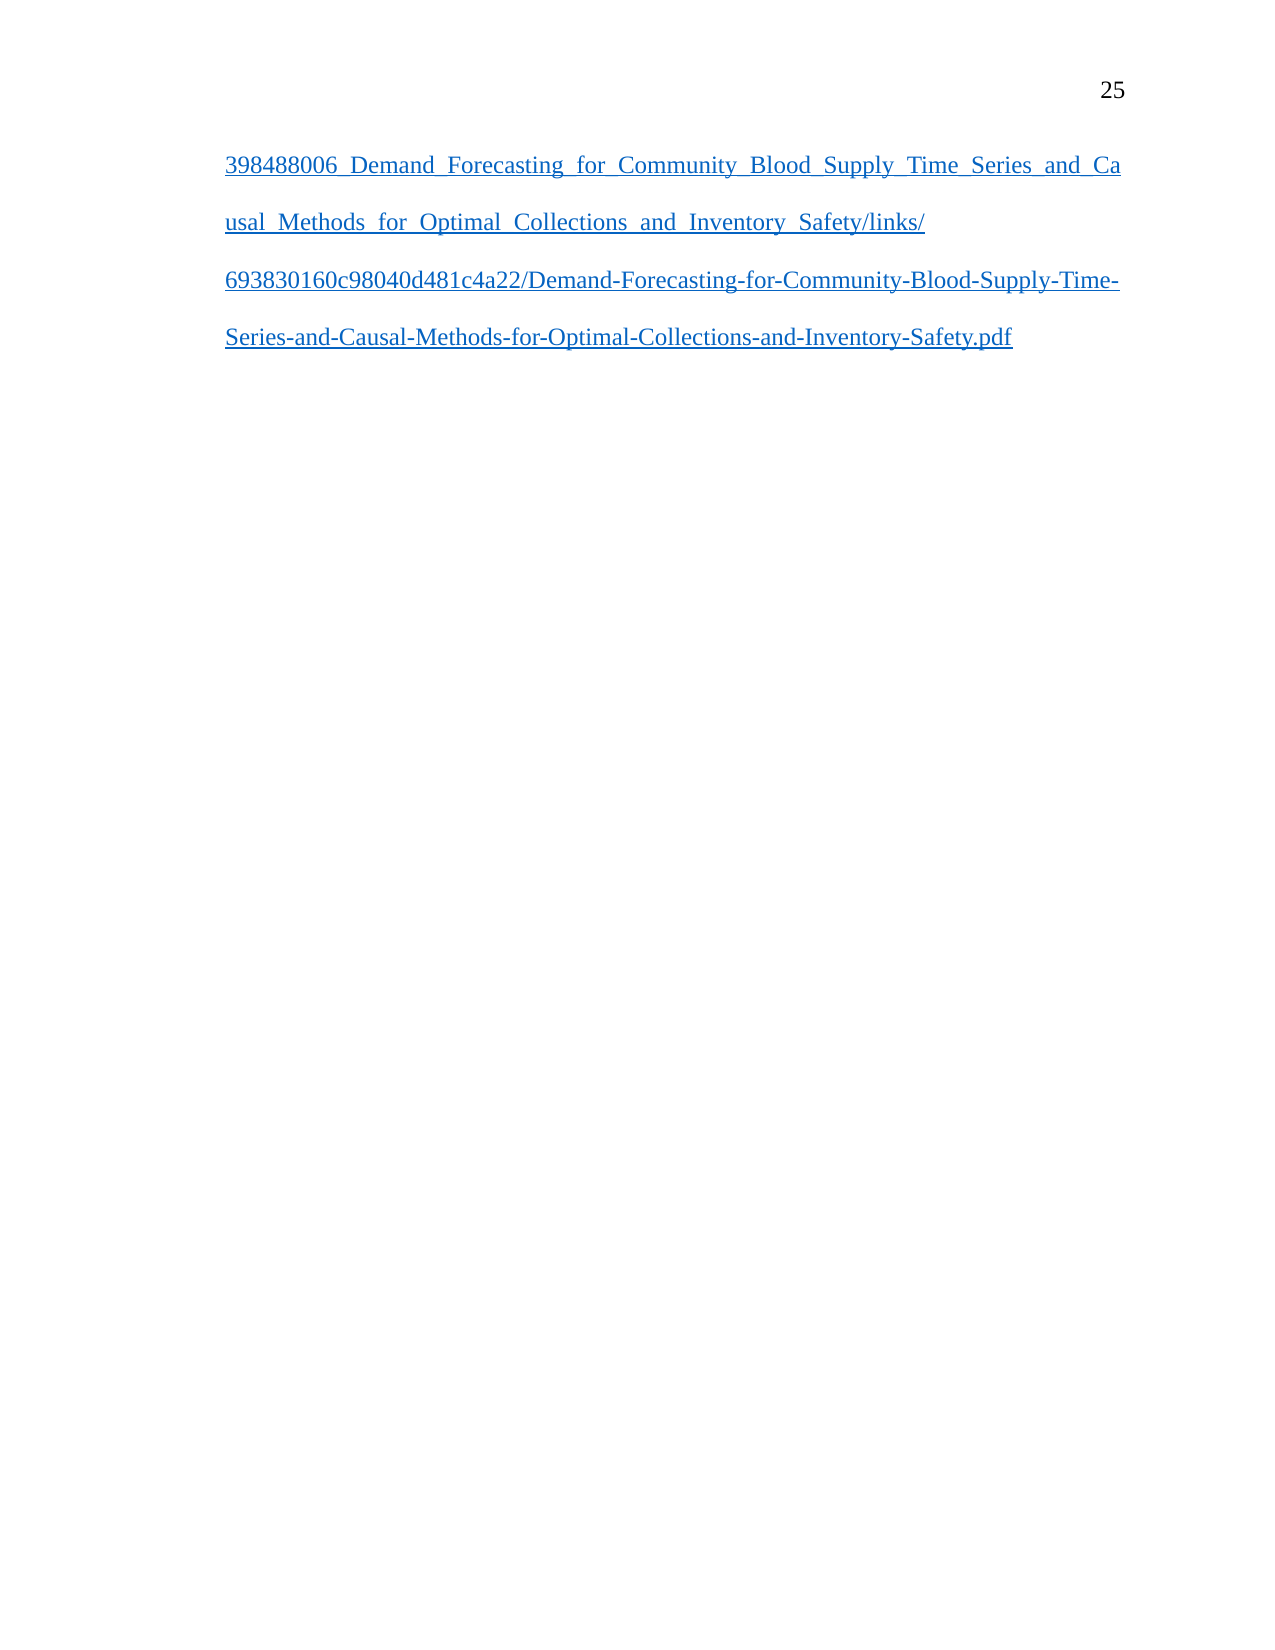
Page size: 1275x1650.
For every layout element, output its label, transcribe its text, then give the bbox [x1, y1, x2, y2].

text 398488006_Demand_Forecasting_for_Community_Blood_Supply_Time_Series_and_Causal_Methods_for_Optimal_Collections_and_Inventory_Safety/links/693830160c98040d481c4a22/Demand-Forecasting-for-Community-Blood-Supply-Time-Series-and-Causal-Methods-for-Optimal-Collections-and-Inventory-Safety.pdf [150, 150, 1125, 351]
